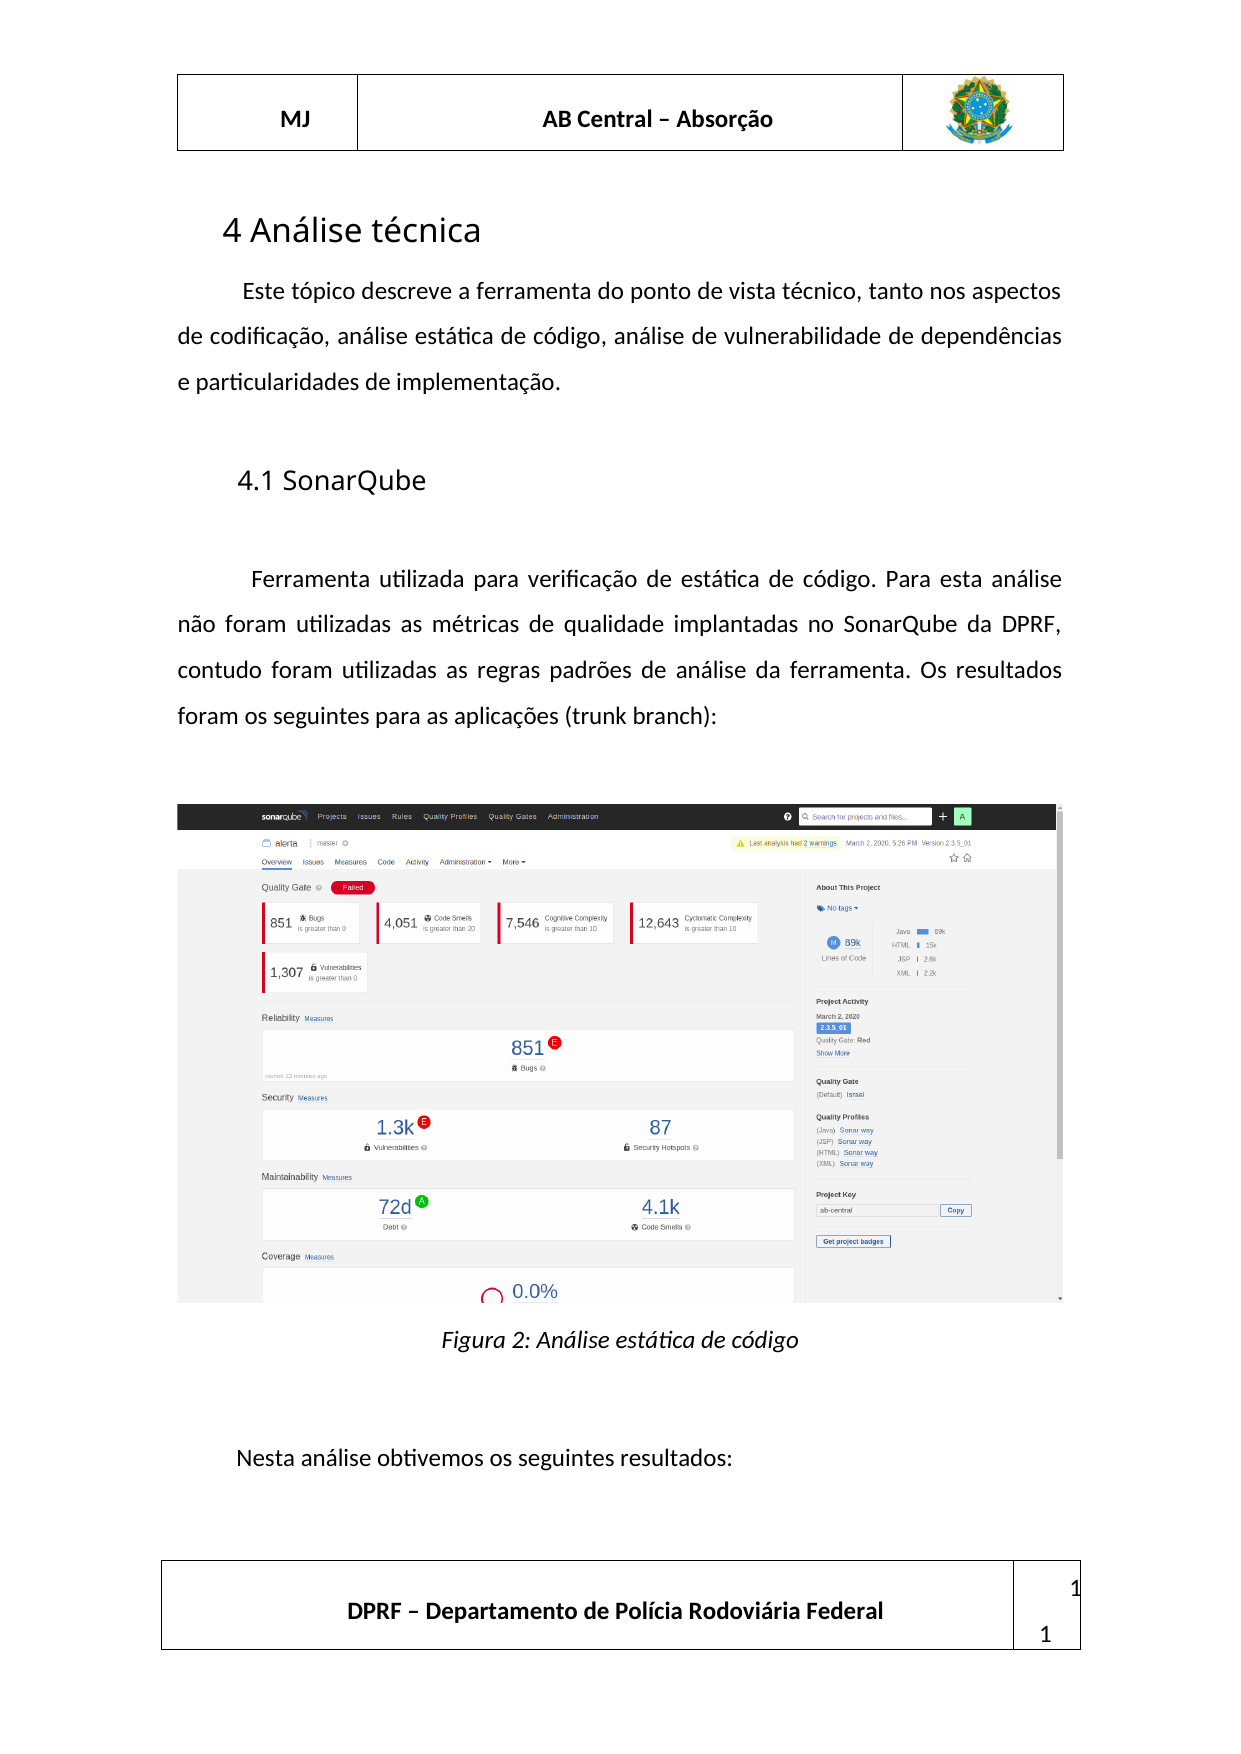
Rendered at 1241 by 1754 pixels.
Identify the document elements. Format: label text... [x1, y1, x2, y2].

text Ferramenta utilizada para verificação de estática de código. Para esta análise não foram utilizadas as métricas de qualidade implantadas no SonarQube da DPRF, contudo foram utilizadas as regras padrões de análise da ferramenta. Os resultados foram os seguintes para as aplicações (trunk branch): [177, 563, 1063, 731]
text Nesta análise obtivemos os seguintes resultados: [733, 1442, 1063, 1472]
picture [177, 804, 1063, 1303]
subtitle 4 Análise técnica [177, 207, 222, 252]
text Este tópico descreve a ferramenta do ponto de vista técnico, tanto nos aspectos de codificação, análise estática de código, análise de vulnerabilidade de dependências e particularidades de implementação. [177, 275, 1063, 397]
text Nesta análise obtivemos os seguintes resultados: [177, 1442, 236, 1472]
subtitle 4.1 SonarQube [177, 462, 237, 499]
picture [944, 75, 1020, 149]
subtitle 4.1 SonarQube [427, 462, 1063, 499]
subtitle 4 Análise técnica [482, 207, 1063, 252]
text Figura 2: Análise estática de código [177, 1303, 1063, 1354]
